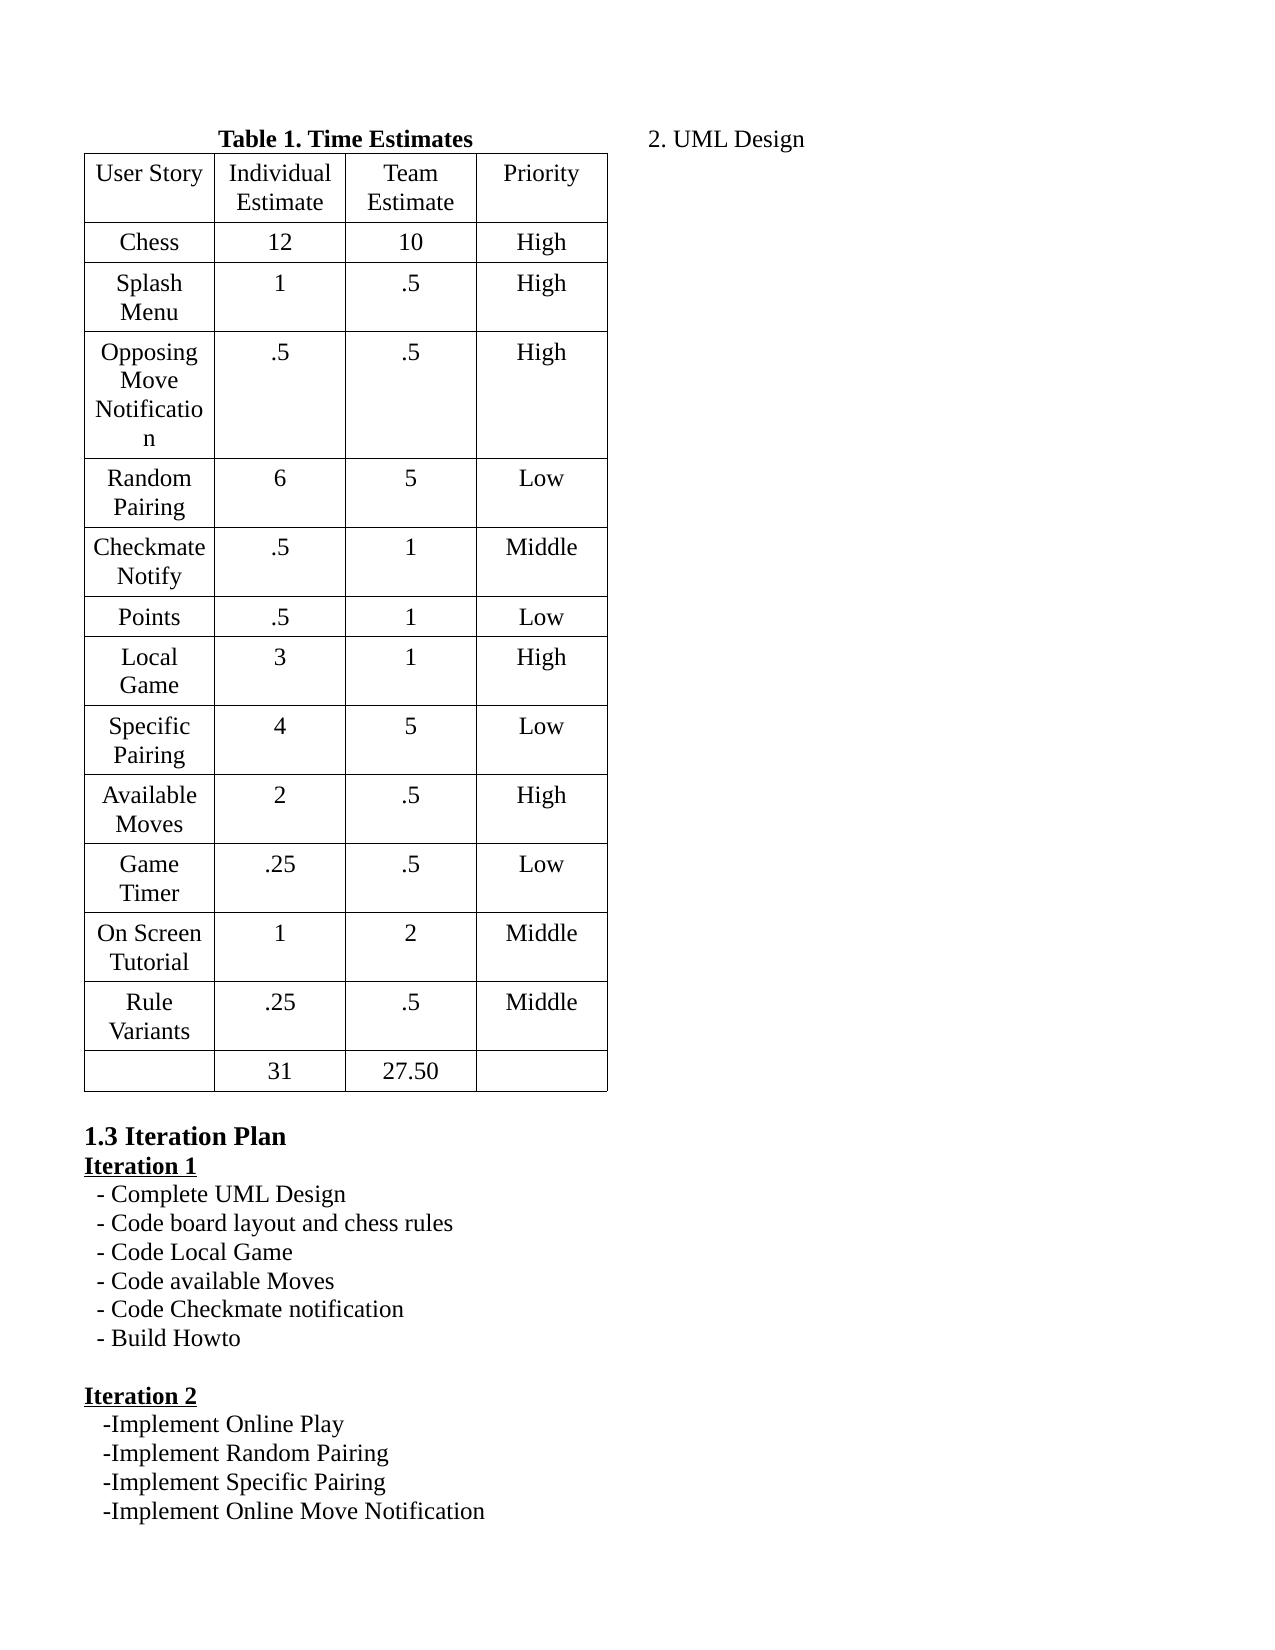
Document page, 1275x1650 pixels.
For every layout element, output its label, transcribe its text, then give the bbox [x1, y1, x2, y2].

table_cell .5 [346, 982, 476, 1050]
table_cell On Screen Tutorial [85, 913, 214, 981]
table_cell Splash Menu [85, 263, 214, 331]
table_cell 12 [215, 223, 345, 262]
table_cell Game Timer [85, 844, 214, 912]
table_cell 3 [215, 637, 345, 705]
table_cell 1 [215, 913, 345, 981]
table_cell 10 [346, 223, 476, 262]
table_cell High [477, 263, 607, 331]
table_cell .5 [346, 775, 476, 843]
table_cell 27.50 [346, 1051, 476, 1091]
table_cell 2. UML Design [642, 118, 1205, 1530]
table_cell .5 [346, 263, 476, 331]
table_header Team Estimate [346, 154, 476, 222]
table_cell [85, 1051, 214, 1091]
table_cell Middle [477, 982, 607, 1050]
table_cell 1 [215, 263, 345, 331]
table_cell 6 [215, 459, 345, 527]
table_cell Opposing Move Notification [85, 332, 214, 458]
table_cell [477, 1051, 607, 1091]
table_cell 5 [346, 706, 476, 774]
table_cell Table 1. Time Estimates 1.3 Iteration Plan Iteration 1 - Complete UML Design - Code board layout and chess rules - Code Local Game - Code available Moves - Code Checkmate notification - Build Howto Iteration 2 -Implement Online Play -Implement Random Pairing -Implement Specific Pairing -Implement Online Move Notification [78, 118, 612, 1530]
table_cell Rule Variants [85, 982, 214, 1050]
table_cell .5 [346, 844, 476, 912]
table_cell Low [477, 844, 607, 912]
table_cell Checkmate Notify [85, 528, 214, 596]
table_cell 31 [215, 1051, 345, 1091]
table_cell Low [477, 597, 607, 636]
table_cell 4 [215, 706, 345, 774]
table_cell Chess [85, 223, 214, 262]
table_cell [613, 118, 642, 1530]
table_cell .25 [215, 844, 345, 912]
table_header Individual Estimate [215, 154, 345, 222]
table_cell Low [477, 459, 607, 527]
table_cell .5 [215, 528, 345, 596]
table_cell Available Moves [85, 775, 214, 843]
table_cell 2 [215, 775, 345, 843]
table_cell .5 [215, 597, 345, 636]
table_cell Random Pairing [85, 459, 214, 527]
table_cell 5 [346, 459, 476, 527]
table_cell Specific Pairing [85, 706, 214, 774]
table_cell High [477, 637, 607, 705]
table_header User Story [85, 154, 214, 222]
table_cell 1 [346, 637, 476, 705]
table_cell Local Game [85, 637, 214, 705]
table_cell High [477, 332, 607, 458]
table_cell 1 [346, 528, 476, 596]
table_header Priority [477, 154, 607, 222]
table_cell .5 [346, 332, 476, 458]
table_cell Middle [477, 528, 607, 596]
table_cell Points [85, 597, 214, 636]
table_cell 1 [346, 597, 476, 636]
table_cell 2 [346, 913, 476, 981]
table_cell Low [477, 706, 607, 774]
table_cell High [477, 223, 607, 262]
table_cell Middle [477, 913, 607, 981]
table_cell High [477, 775, 607, 843]
table_cell .5 [215, 332, 345, 458]
table_cell .25 [215, 982, 345, 1050]
